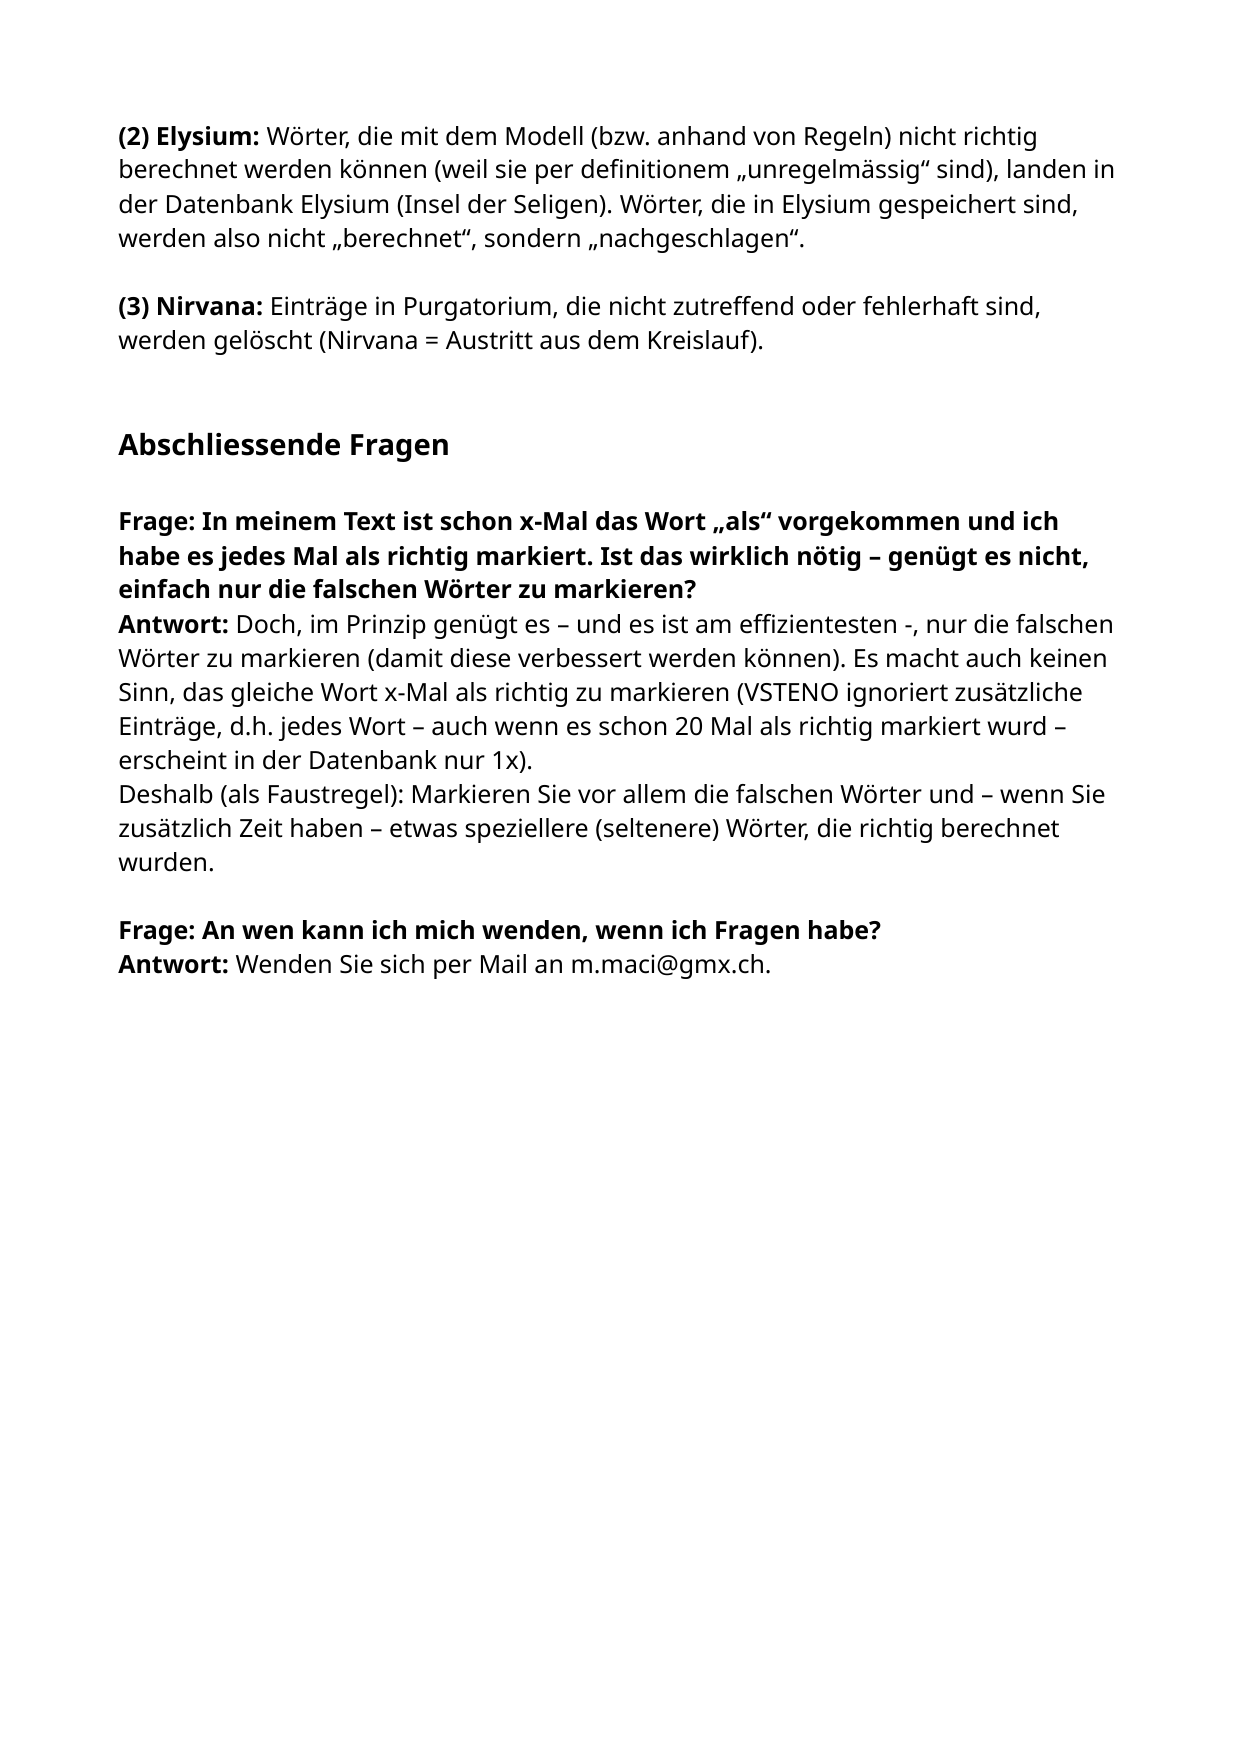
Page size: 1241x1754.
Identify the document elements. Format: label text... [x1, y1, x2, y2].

text Antwort: Wenden Sie sich per Mail an m.maci@gmx.ch. [118, 947, 1122, 981]
text Antwort: Doch, im Prinzip genügt es – und es ist am effizientesten -, nur die falschen Wörter zu markieren (damit diese verbessert werden können). Es macht auch keinen Sinn, das gleiche Wort x-Mal als richtig zu markieren (VSTENO ignoriert zusätzliche Einträge, d.h. jedes Wort – auch wenn es schon 20 Mal als richtig markiert wurd – erscheint in der Datenbank nur 1x). [118, 606, 1122, 777]
text Frage: In meinem Text ist schon x-Mal das Wort „als“ vorgekommen und ich habe es jedes Mal als richtig markiert. Ist das wirklich nötig – genügt es nicht, einfach nur die falschen Wörter zu markieren? [118, 504, 1122, 606]
text Deshalb (als Faustregel): Markieren Sie vor allem die falschen Wörter und – wenn Sie zusätzlich Zeit haben – etwas speziellere (seltenere) Wörter, die richtig berechnet wurden. [118, 777, 1122, 879]
text (2) Elysium: Wörter, die mit dem Modell (bzw. anhand von Regeln) nicht richtig berechnet werden können (weil sie per definitionem „unregelmässig“ sind), landen in der Datenbank Elysium (Insel der Seligen). Wörter, die in Elysium gespeichert sind, werden also nicht „berechnet“, sondern „nachgeschlagen“. [118, 118, 1122, 254]
text Frage: An wen kann ich mich wenden, wenn ich Fragen habe? [118, 913, 1122, 947]
text (3) Nirvana: Einträge in Purgatorium, die nicht zutreffend oder fehlerhaft sind, werden gelöscht (Nirvana = Austritt aus dem Kreislauf). [118, 288, 1122, 357]
text Abschliessende Fragen [118, 425, 1122, 464]
